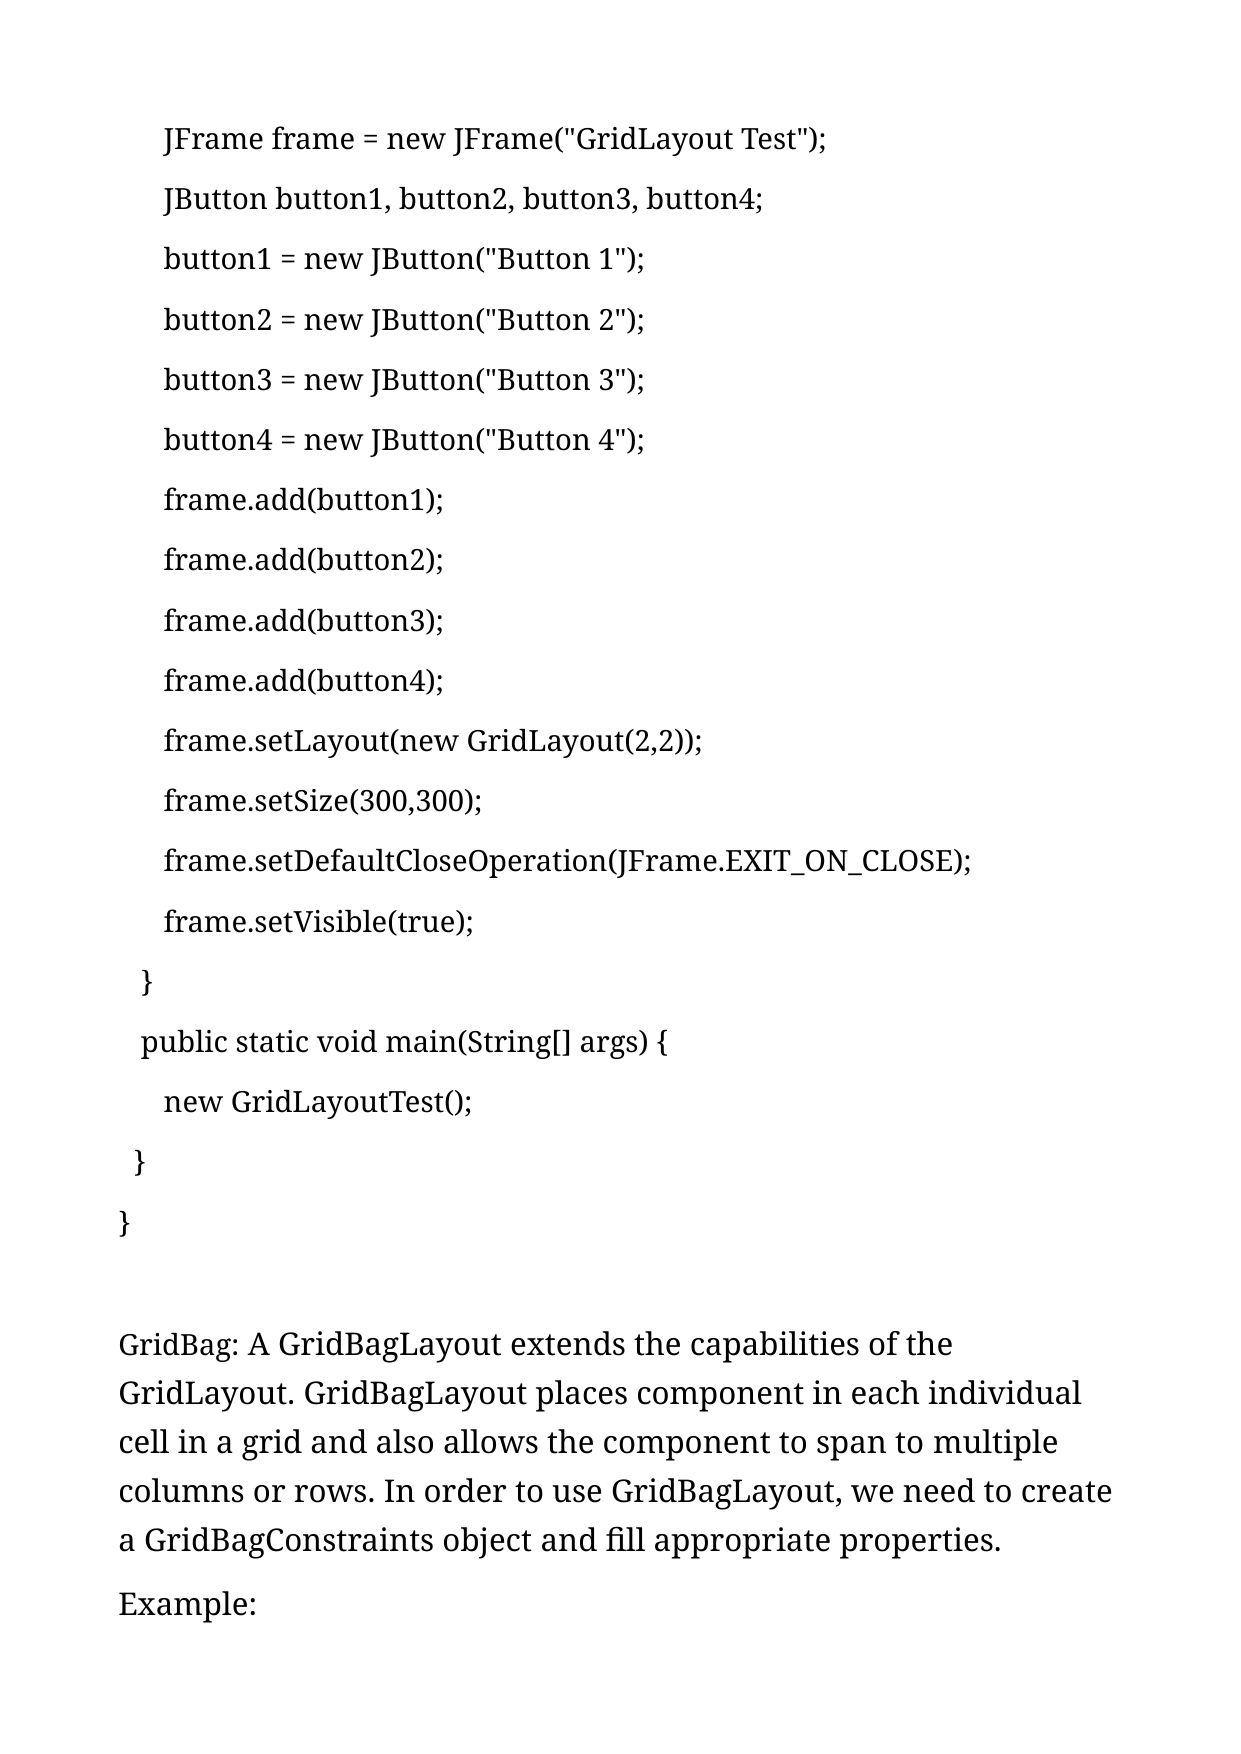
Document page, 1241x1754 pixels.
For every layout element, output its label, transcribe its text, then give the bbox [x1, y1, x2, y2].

text JFrame frame = new JFrame("GridLayout Test"); [118, 118, 1122, 158]
text GridBag: A GridBagLayout extends the capabilities of the GridLayout. GridBagLayout places component in each individual cell in a grid and also allows the component to span to multiple columns or rows. In order to use GridBagLayout, we need to create a GridBagConstraints object and fill appropriate properties. [118, 1322, 1122, 1561]
text } [118, 1142, 1122, 1181]
text new GridLayoutTest(); [118, 1081, 1122, 1121]
text button4 = new JButton("Button 4"); [118, 419, 1122, 459]
text frame.add(button3); [118, 600, 1122, 639]
text frame.add(button2); [118, 539, 1122, 579]
text button2 = new JButton("Button 2"); [118, 299, 1122, 338]
text frame.setSize(300,300); [118, 780, 1122, 820]
text frame.add(button1); [118, 479, 1122, 519]
text } [118, 1202, 1122, 1242]
text Example: [118, 1582, 1122, 1624]
text frame.add(button4); [118, 660, 1122, 700]
text } [118, 961, 1122, 1001]
text button3 = new JButton("Button 3"); [118, 359, 1122, 399]
text frame.setLayout(new GridLayout(2,2)); [118, 720, 1122, 760]
text public static void main(String[] args) { [118, 1021, 1122, 1061]
text JButton button1, button2, button3, button4; [118, 178, 1122, 218]
text frame.setDefaultCloseOperation(JFrame.EXIT_ON_CLOSE); [118, 841, 1122, 880]
text frame.setVisible(true); [118, 901, 1122, 941]
text button1 = new JButton("Button 1"); [118, 238, 1122, 278]
